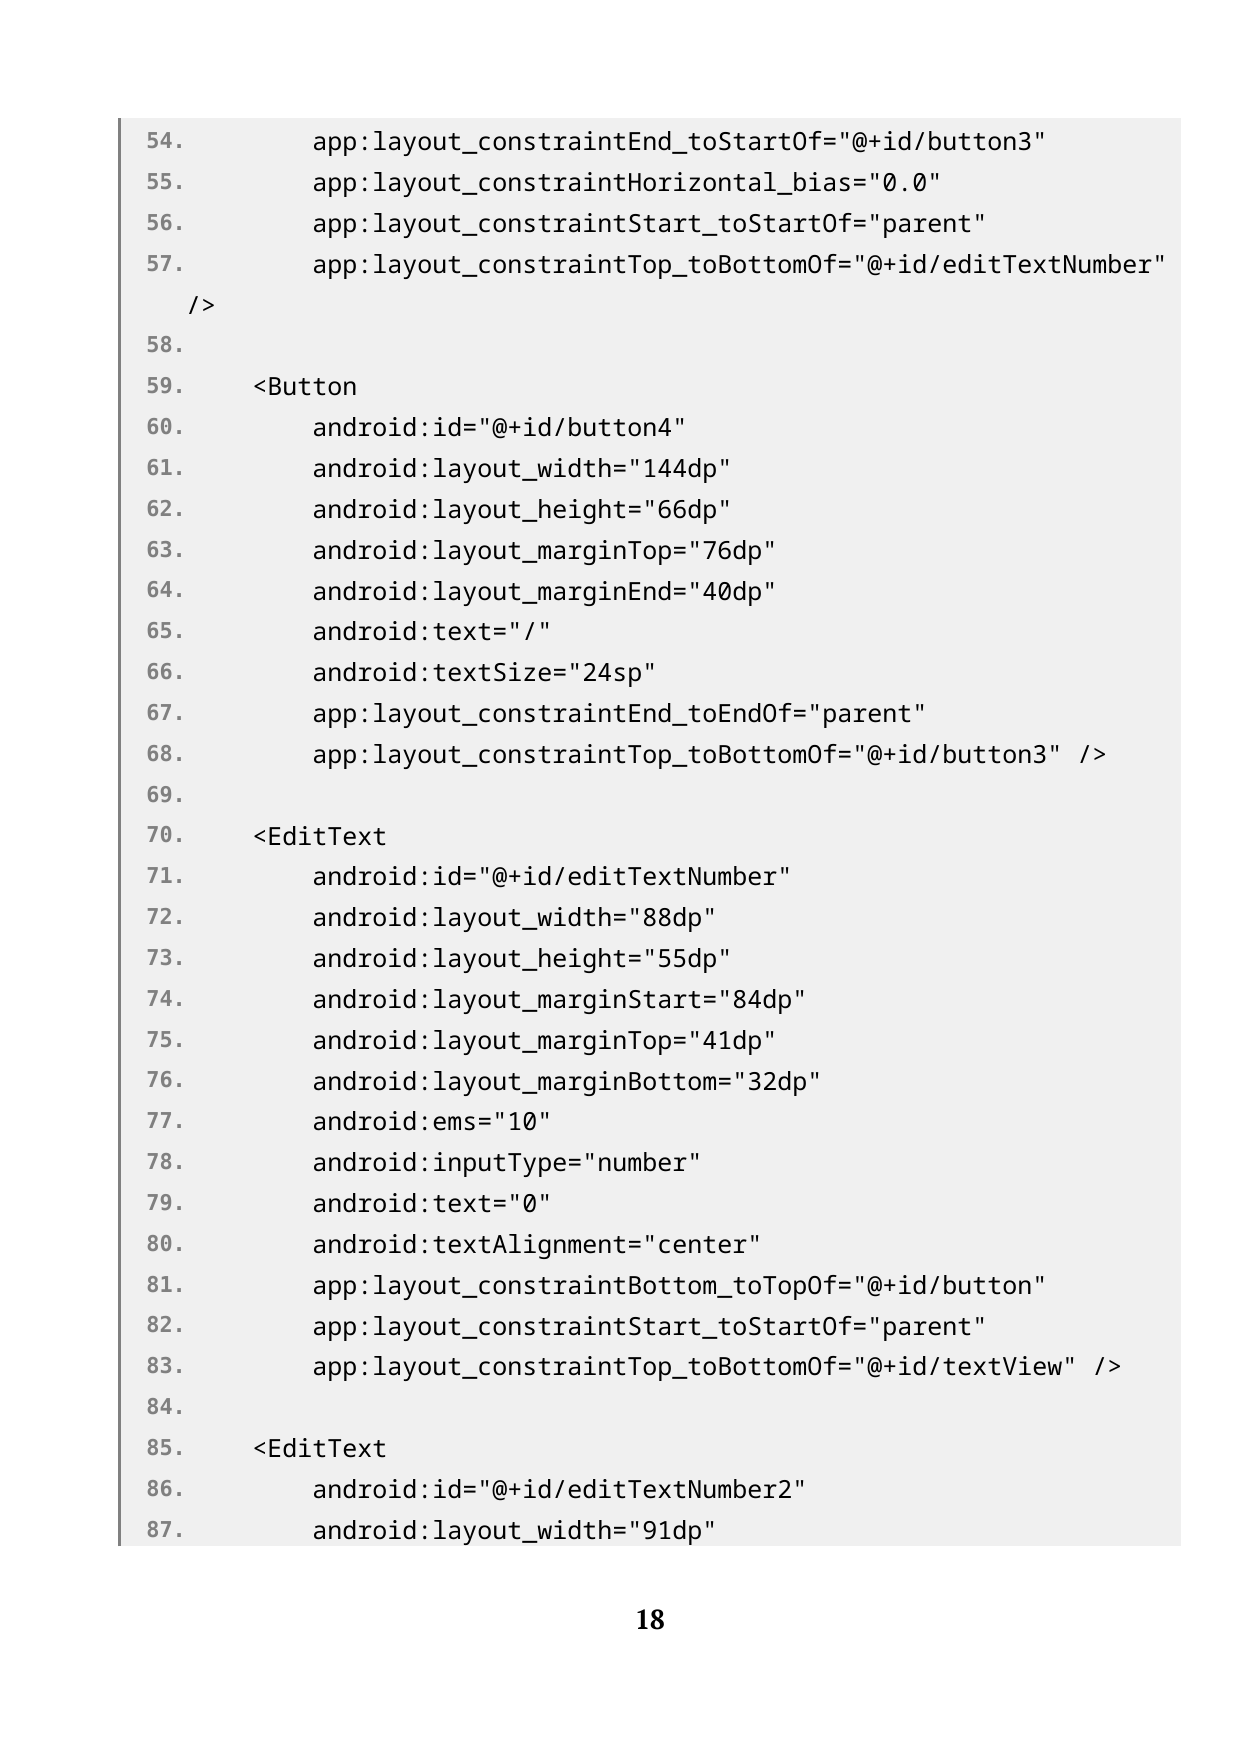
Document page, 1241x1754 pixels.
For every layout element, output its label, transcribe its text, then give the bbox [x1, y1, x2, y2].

list android:layout_marginBottom="32dp" [121, 1057, 1181, 1097]
list android:layout_height="55dp" [121, 935, 1181, 975]
list app:layout_constraintStart_toStartOf="parent" [121, 1302, 1181, 1342]
list android:layout_width="91dp" [121, 1506, 1181, 1546]
list app:layout_constraintTop_toBottomOf="@+id/editTextNumber" /> [121, 241, 1181, 321]
list app:layout_constraintTop_toBottomOf="@+id/textView" /> [121, 1343, 1181, 1383]
list android:id="@+id/editTextNumber" [121, 853, 1181, 893]
list app:layout_constraintStart_toStartOf="parent" [121, 200, 1181, 240]
list app:layout_constraintHorizontal_bias="0.0" [121, 159, 1181, 199]
list android:layout_width="144dp" [121, 445, 1181, 485]
list android:ems="10" [121, 1098, 1181, 1138]
list android:layout_marginTop="41dp" [121, 1016, 1181, 1056]
list app:layout_constraintEnd_toEndOf="parent" [121, 690, 1181, 730]
list app:layout_constraintTop_toBottomOf="@+id/button3" /> [121, 731, 1181, 771]
list android:layout_height="66dp" [121, 486, 1181, 526]
list android:layout_width="88dp" [121, 894, 1181, 934]
list android:id="@+id/editTextNumber2" [121, 1466, 1181, 1506]
list android:inputType="number" [121, 1139, 1181, 1179]
list android:layout_marginEnd="40dp" [121, 567, 1181, 607]
list android:id="@+id/button4" [121, 404, 1181, 444]
list app:layout_constraintBottom_toTopOf="@+id/button" [121, 1261, 1181, 1301]
list android:layout_marginTop="76dp" [121, 526, 1181, 566]
list <EditText [121, 812, 1181, 852]
list android:text="0" [121, 1180, 1181, 1220]
list <EditText [121, 1425, 1181, 1465]
list <Button [121, 363, 1181, 403]
list android:text="/" [121, 608, 1181, 648]
list android:textAlignment="center" [121, 1221, 1181, 1261]
list app:layout_constraintEnd_toStartOf="@+id/button3" [121, 118, 1181, 158]
list android:textSize="24sp" [121, 649, 1181, 689]
list android:layout_marginStart="84dp" [121, 976, 1181, 1016]
